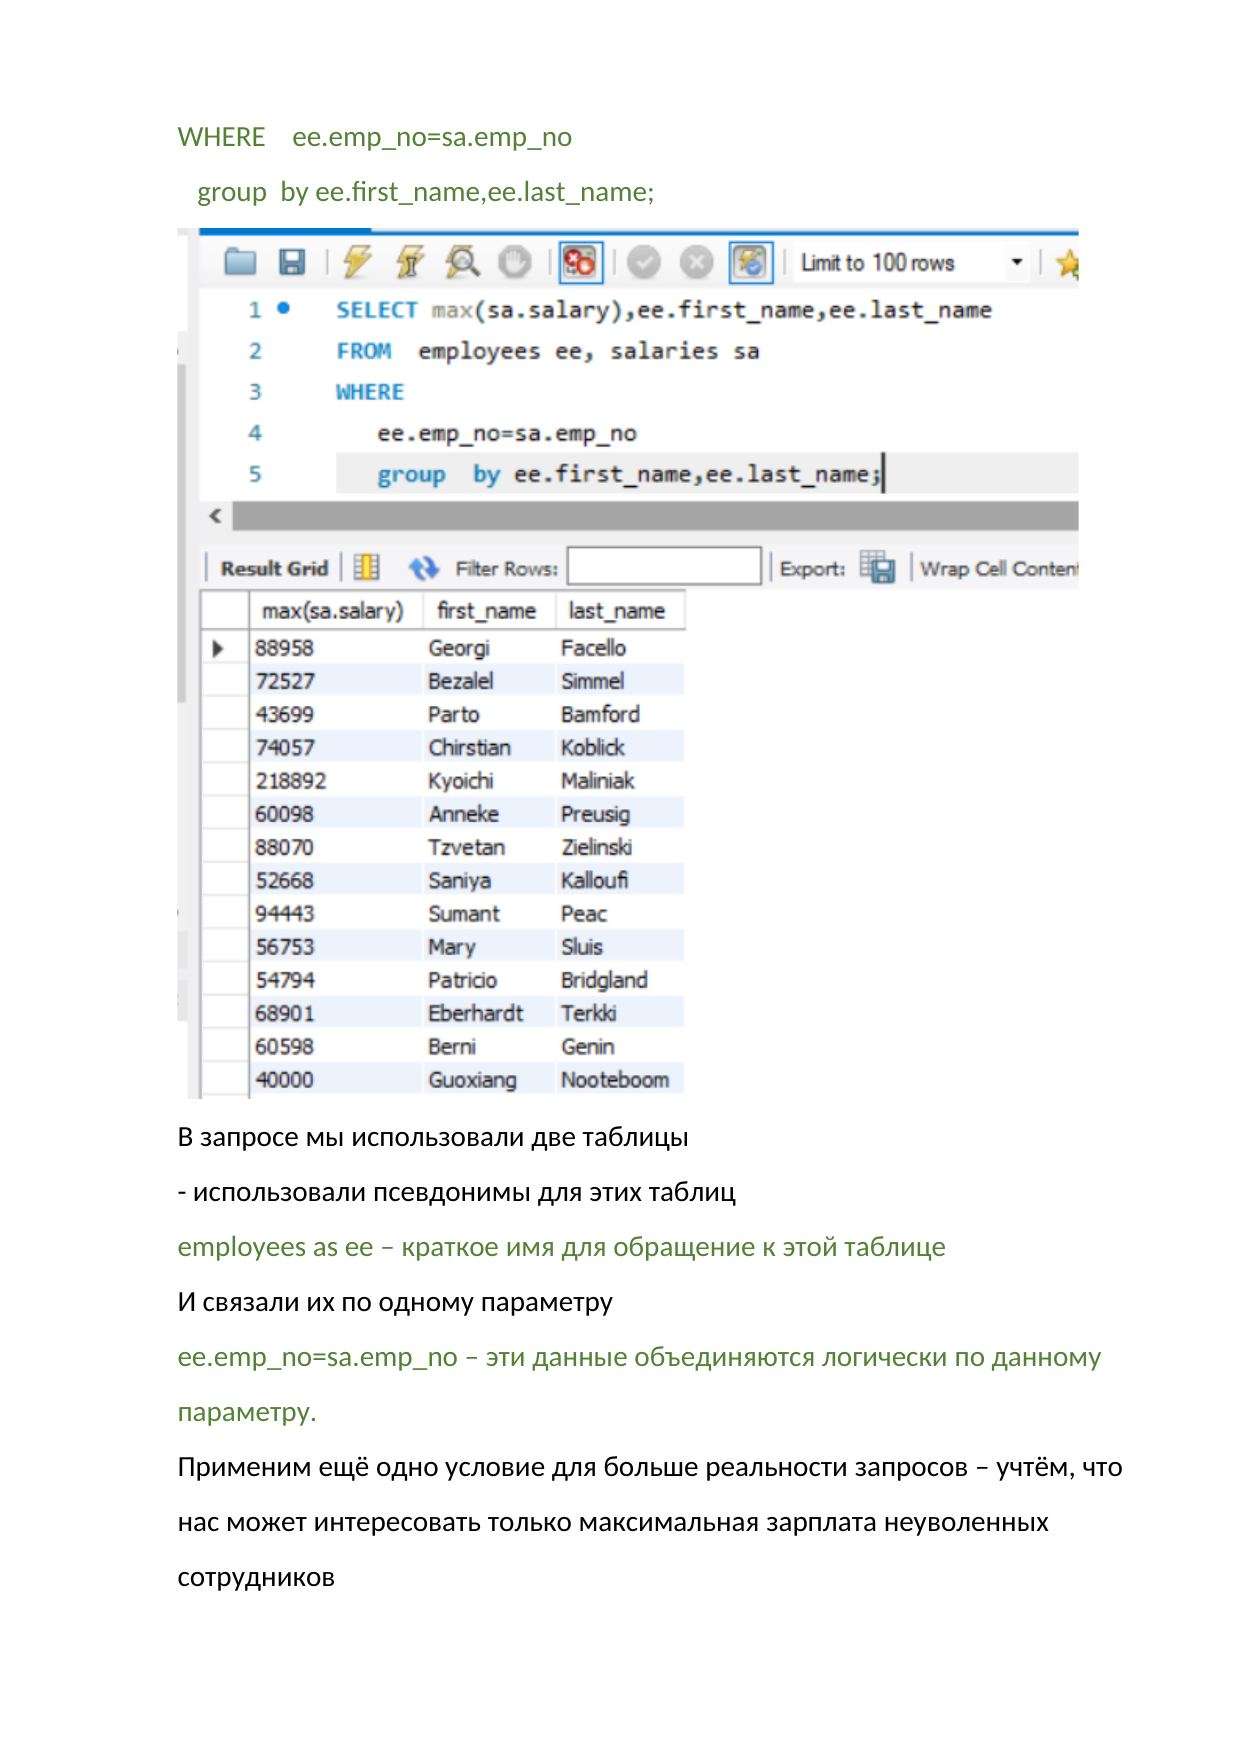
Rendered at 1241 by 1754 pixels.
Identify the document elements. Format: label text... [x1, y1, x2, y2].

text ee.emp_no=sa.emp_no – эти данные объединяются логически по данному [177, 1338, 1152, 1374]
text WHERE ee.emp_no=sa.emp_no [177, 118, 1152, 154]
text Применим ещё одно условие для больше реальности запросов – учтём, что [177, 1448, 1152, 1484]
text В запросе мы использовали две таблицы [177, 1118, 1152, 1153]
text - использовали псевдонимы для этих таблиц [177, 1173, 1152, 1208]
text employees as ee – краткое имя для обращение к этой таблице [177, 1228, 1152, 1263]
text group by ee.first_name,ee.last_name; [177, 173, 1152, 209]
text параметру. [177, 1393, 1152, 1429]
picture [177, 228, 1079, 1099]
text И связали их по одному параметру [177, 1283, 1152, 1318]
text нас может интересовать только максимальная зарплата неуволенных [177, 1503, 1152, 1539]
text сотрудников [177, 1558, 1152, 1594]
